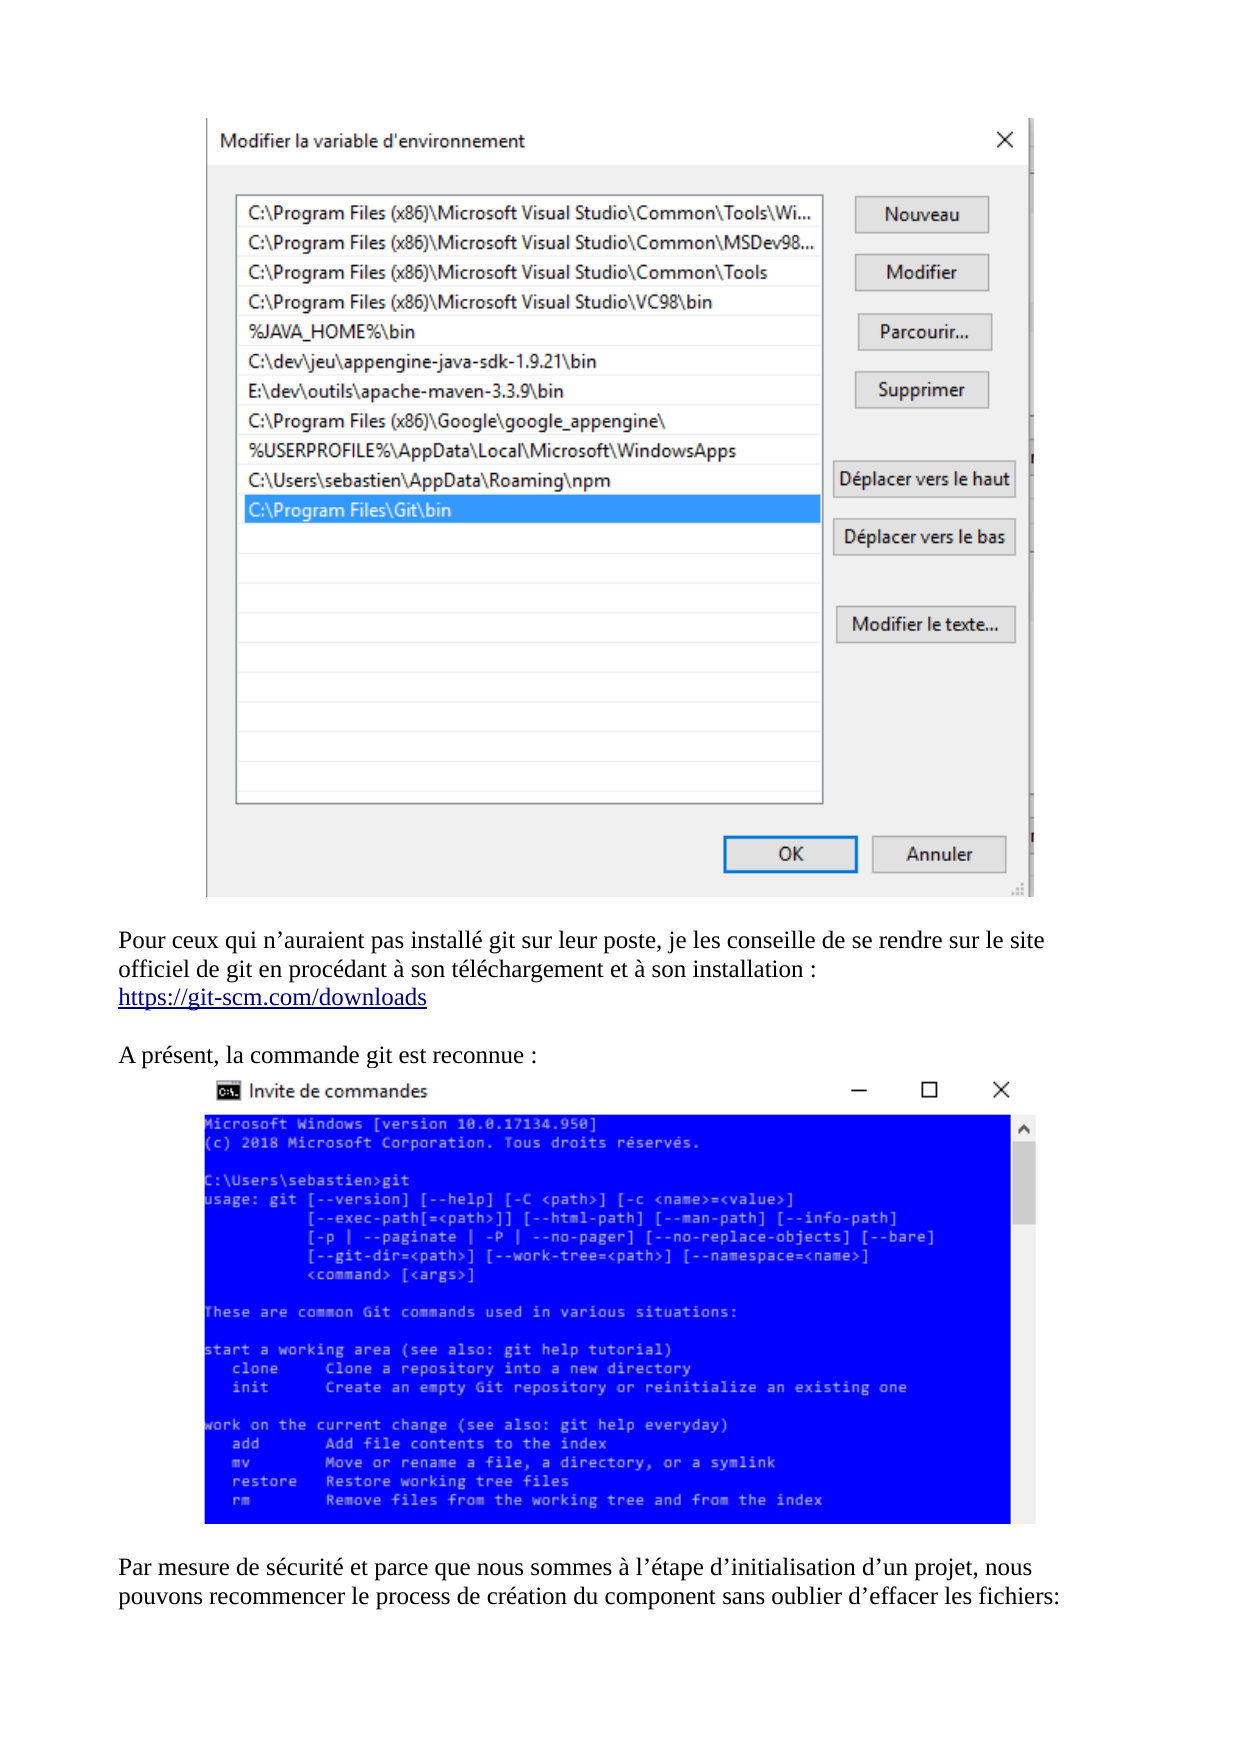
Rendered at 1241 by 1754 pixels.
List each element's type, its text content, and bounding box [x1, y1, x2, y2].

picture [206, 118, 1035, 897]
text Par mesure de sécurité et parce que nous sommes à l’étape d’initialisation d’un projet, nous pouvons recommencer le process de création du component sans oublier d’effacer les fichiers: [118, 1552, 1122, 1610]
text A présent, la commande git est reconnue : [118, 1040, 1122, 1069]
text Pour ceux qui n’auraient pas installé git sur leur poste, je les conseille de se rendre sur le site officiel de git en procédant à son téléchargement et à son installation : https://git-scm.com/downloads [118, 925, 1122, 1011]
picture [204, 1068, 1036, 1524]
